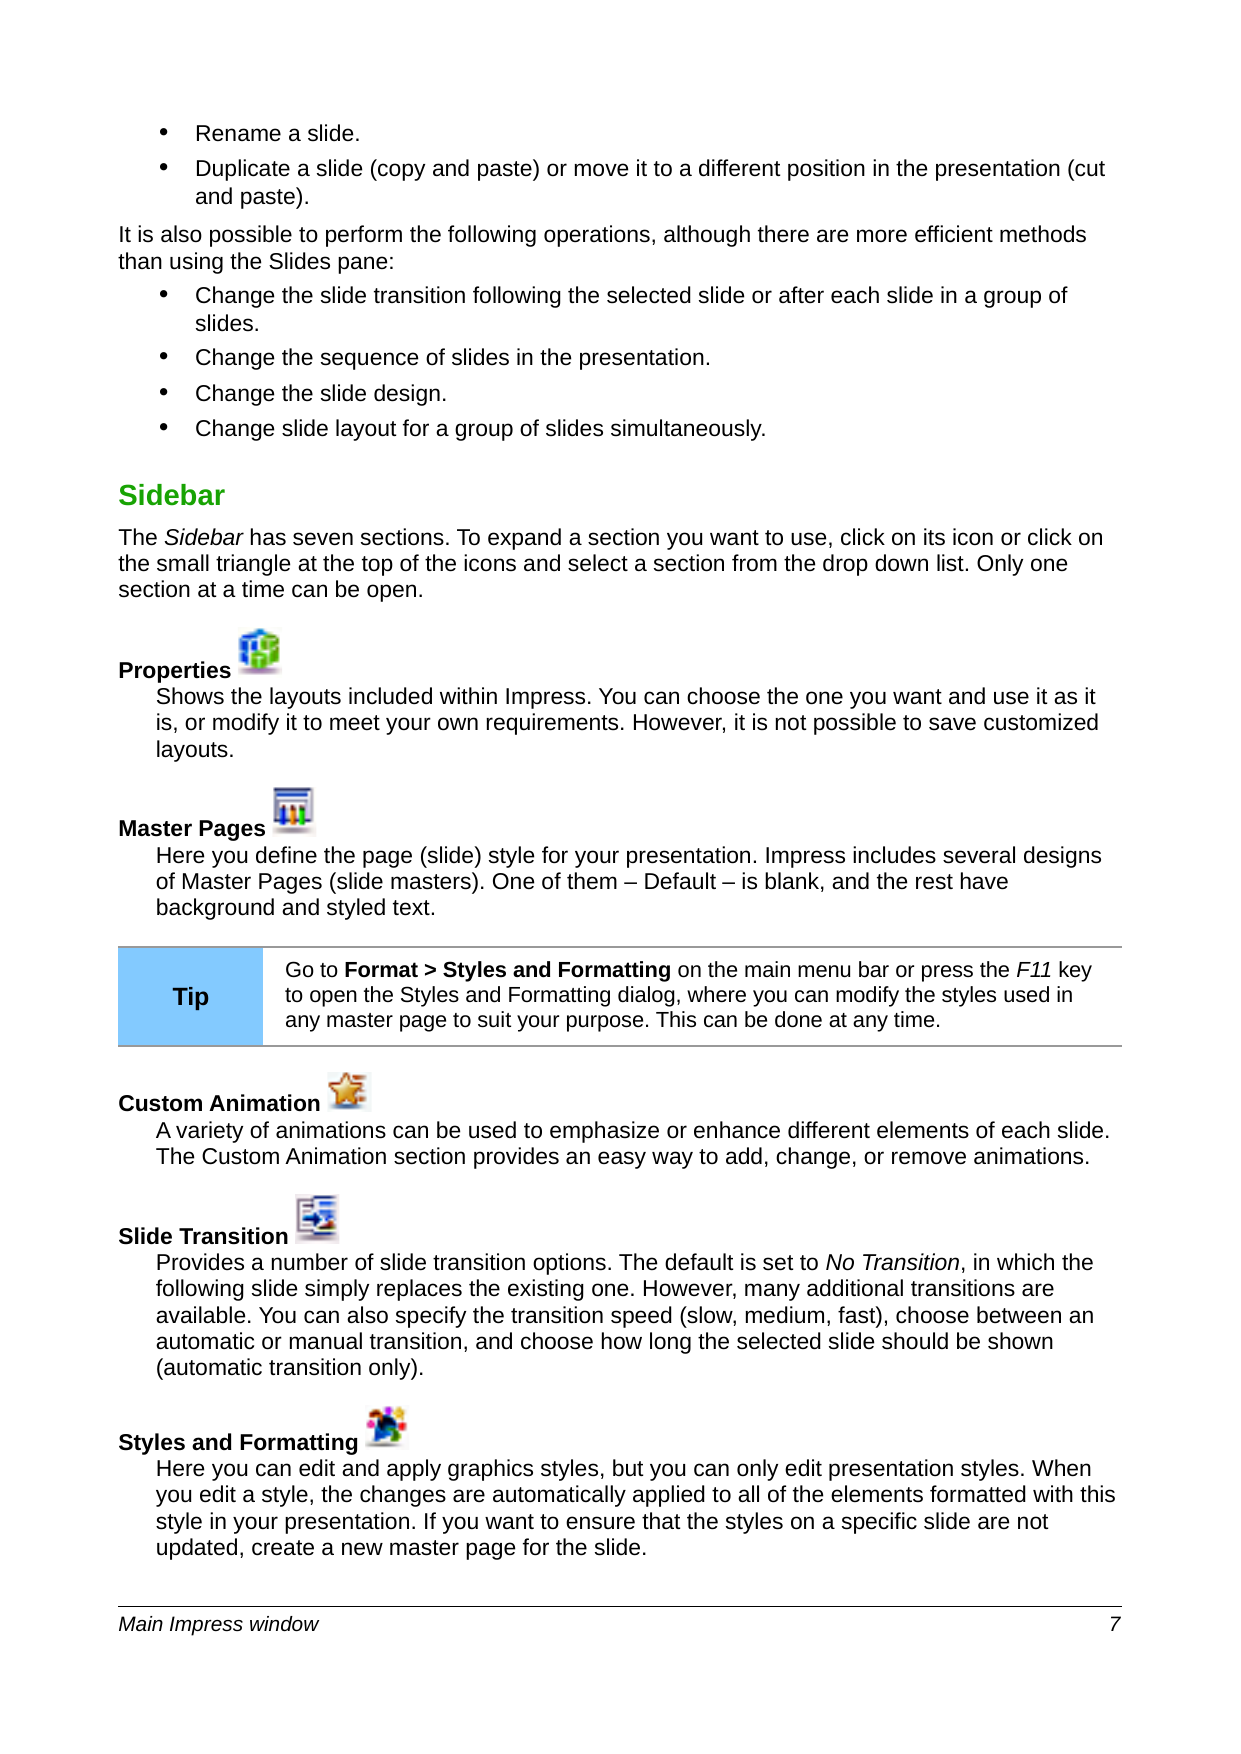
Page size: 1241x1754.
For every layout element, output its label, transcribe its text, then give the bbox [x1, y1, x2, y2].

picture [365, 1405, 410, 1450]
picture [327, 1072, 372, 1112]
text Provides a number of slide transition options. The default is set to No Transition, in which the following slide simply replaces the existing one. However, many additional transitions are available. You can also specify the transition speed (slow, medium, fast), choose between an automatic or manual transition, and choose how long the selected slide should be shown (automatic transition only). [156, 1249, 1122, 1381]
list Change slide layout for a group of slides simultaneously. [156, 413, 1122, 442]
text A variety of animations can be used to emphasize or enhance different elements of each slide. The Custom Animation section provides an easy way to add, change, or remove animations. [156, 1117, 1122, 1169]
picture [272, 787, 317, 837]
text Here you define the page (slide) style for your presentation. Impress includes several designs of Master Pages (slide masters). One of them – Default – is blank, and the rest have background and styled text. [156, 842, 1122, 921]
picture [237, 627, 283, 678]
text Properties [118, 628, 1122, 683]
text The Sidebar has seven sections. To expand a section you want to use, click on its icon or click on the small triangle at the top of the icons and select a section from the drop down list. Only one section at a time can be open. [118, 524, 1122, 603]
text Slide Transition [118, 1194, 1122, 1249]
list Duplicate a slide (copy and paste) or move it to a different position in the presentation (cut and paste). [156, 153, 1122, 209]
table_header Tip [118, 948, 263, 1045]
subtitle Sidebar [118, 478, 1122, 511]
text Styles and Formatting [118, 1406, 1122, 1455]
list Rename a slide. [156, 118, 1122, 147]
text Master Pages [118, 787, 1122, 842]
picture [295, 1194, 340, 1244]
table_header Go to Format > Styles and Formatting on the main menu bar or press the F11 key to open the Styles and Formatting dialog, where you can modify the styles used in any master page to suit your purpose. This can be done at any time. [264, 948, 1122, 1045]
list Change the sequence of slides in the presentation. [156, 342, 1122, 372]
text Shows the layouts included within Impress. You can choose the one you want and use it as it is, or modify it to meet your own requirements. However, it is not possible to save customized layouts. [156, 683, 1122, 762]
list It is also possible to perform the following operations, although there are more efficient methods than using the Slides pane: [118, 221, 1122, 274]
list Change the slide design. [156, 378, 1122, 407]
text Here you can edit and apply graphics styles, but you can only edit presentation styles. When you edit a style, the changes are automatically applied to all of the elements formatted with this style in your presentation. If you want to ensure that the styles on a specific slide are not updated, create a new master page for the slide. [156, 1455, 1122, 1560]
list Change the slide transition following the selected slide or after each slide in a group of slides. [156, 281, 1122, 336]
text Custom Animation [118, 1072, 1122, 1117]
